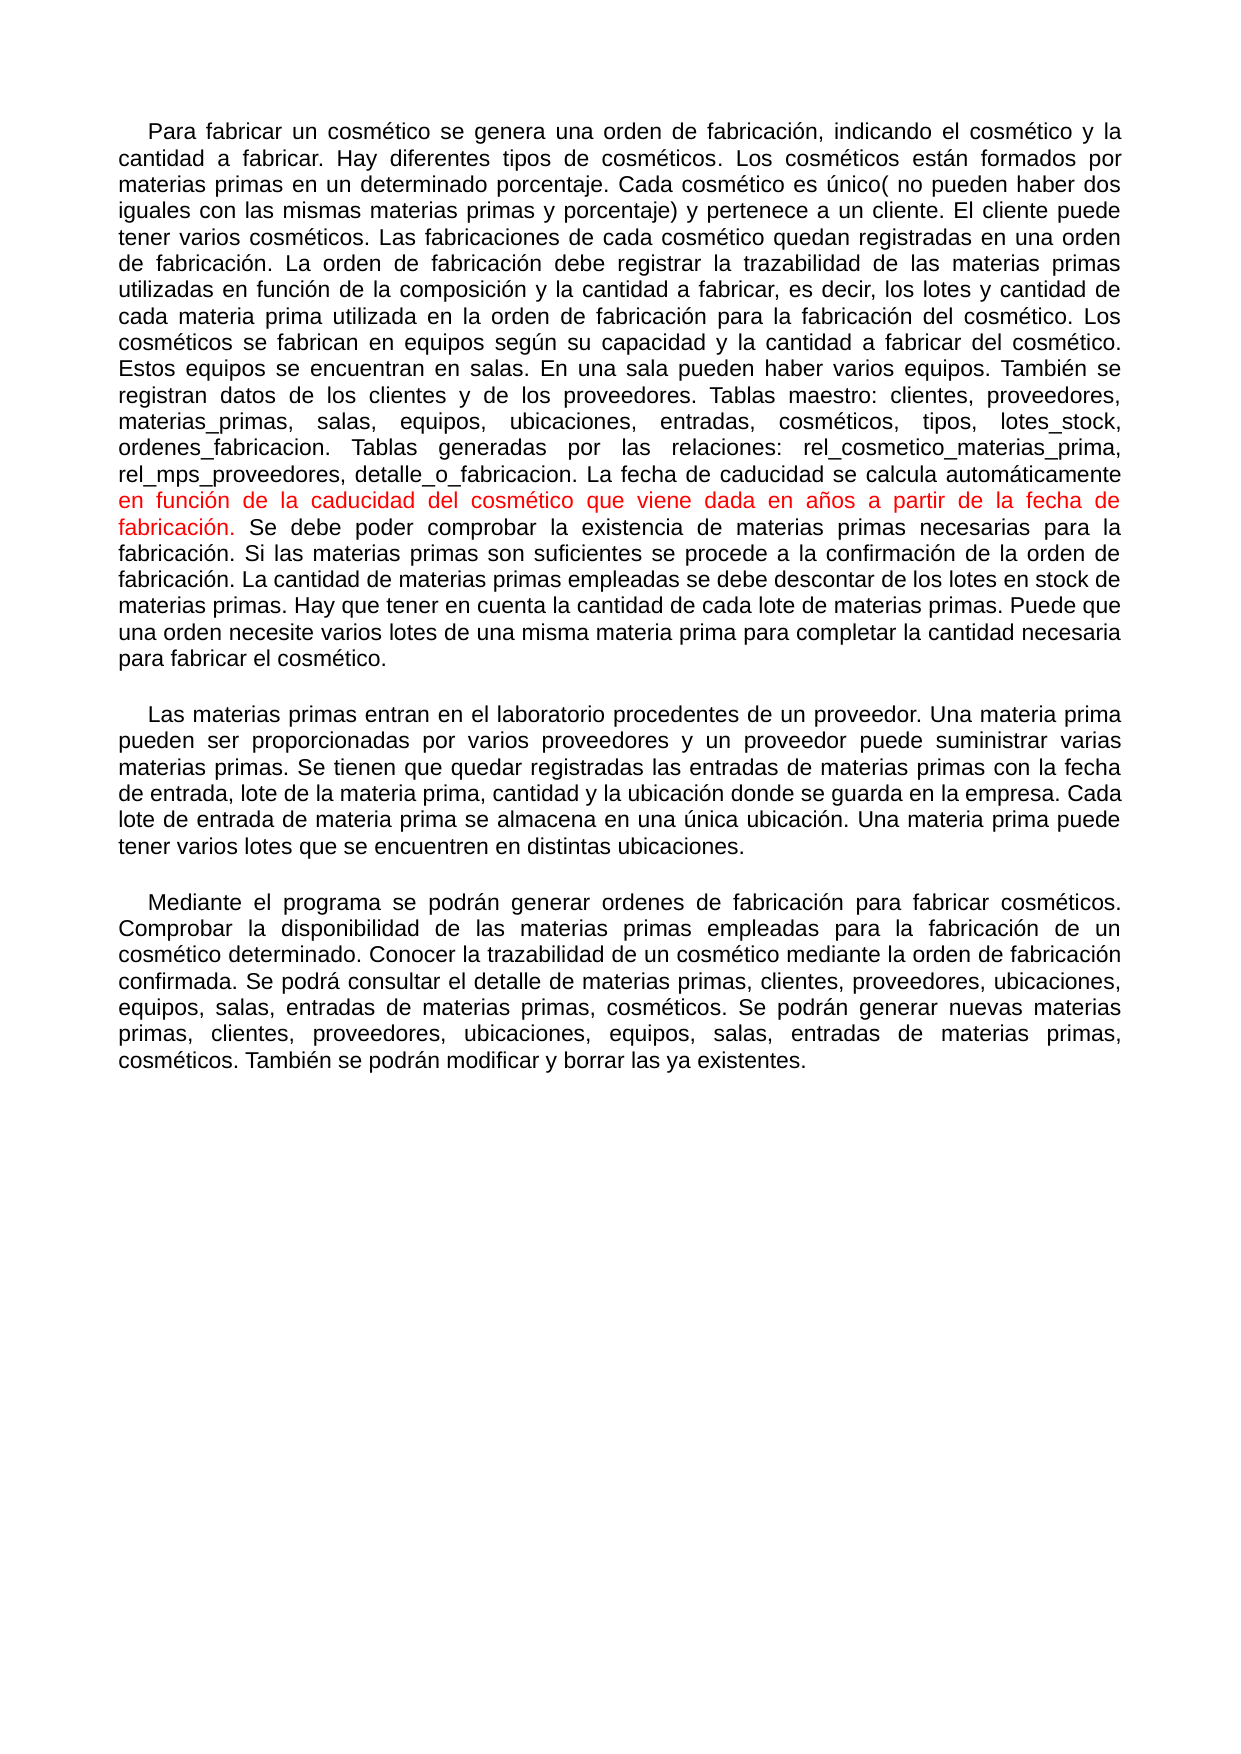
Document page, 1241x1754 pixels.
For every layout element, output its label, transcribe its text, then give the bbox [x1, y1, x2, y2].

text Para fabricar un cosmético se genera una orden de fabricación, indicando el cosmético y la cantidad a fabricar. Hay diferentes tipos de cosméticos. Los cosméticos están formados por materias primas en un determinado porcentaje. Cada cosmético es único( no pueden haber dos iguales con las mismas materias primas y porcentaje) y pertenece a un cliente. El cliente puede tener varios cosméticos. Las fabricaciones de cada cosmético quedan registradas en una orden de fabricación. La orden de fabricación debe registrar la trazabilidad de las materias primas utilizadas en función de la composición y la cantidad a fabricar, es decir, los lotes y cantidad de cada materia prima utilizada en la orden de fabricación para la fabricación del cosmético. Los cosméticos se fabrican en equipos según su capacidad y la cantidad a fabricar del cosmético. Estos equipos se encuentran en salas. En una sala pueden haber varios equipos. También se registran datos de los clientes y de los proveedores. Tablas maestro: clientes, proveedores, materias_primas, salas, equipos, ubicaciones, entradas, cosméticos, tipos, lotes_stock, ordenes_fabricacion. Tablas generadas por las relaciones: rel_cosmetico_materias_prima, rel_mps_proveedores, detalle_o_fabricacion. La fecha de caducidad se calcula automáticamente en función de la caducidad del cosmético que viene dada en años a partir de la fecha de fabricación. Se debe poder comprobar la existencia de materias primas necesarias para la fabricación. Si las materias primas son suficientes se procede a la confirmación de la orden de fabricación. La cantidad de materias primas empleadas se debe descontar de los lotes en stock de materias primas. Hay que tener en cuenta la cantidad de cada lote de materias primas. Puede que una orden necesite varios lotes de una misma materia prima para completar la cantidad necesaria para fabricar el cosmético. [118, 118, 1122, 672]
text Mediante el programa se podrán generar ordenes de fabricación para fabricar cosméticos. Comprobar la disponibilidad de las materias primas empleadas para la fabricación de un cosmético determinado. Conocer la trazabilidad de un cosmético mediante la orden de fabricación confirmada. Se podrá consultar el detalle de materias primas, clientes, proveedores, ubicaciones, equipos, salas, entradas de materias primas, cosméticos. Se podrán generar nuevas materias primas, clientes, proveedores, ubicaciones, equipos, salas, entradas de materias primas, cosméticos. También se podrán modificar y borrar las ya existentes. [118, 889, 1122, 1073]
text Las materias primas entran en el laboratorio procedentes de un proveedor. Una materia prima pueden ser proporcionadas por varios proveedores y un proveedor puede suministrar varias materias primas. Se tienen que quedar registradas las entradas de materias primas con la fecha de entrada, lote de la materia prima, cantidad y la ubicación donde se guarda en la empresa. Cada lote de entrada de materia prima se almacena en una única ubicación. Una materia prima puede tener varios lotes que se encuentren en distintas ubicaciones. [118, 701, 1122, 859]
